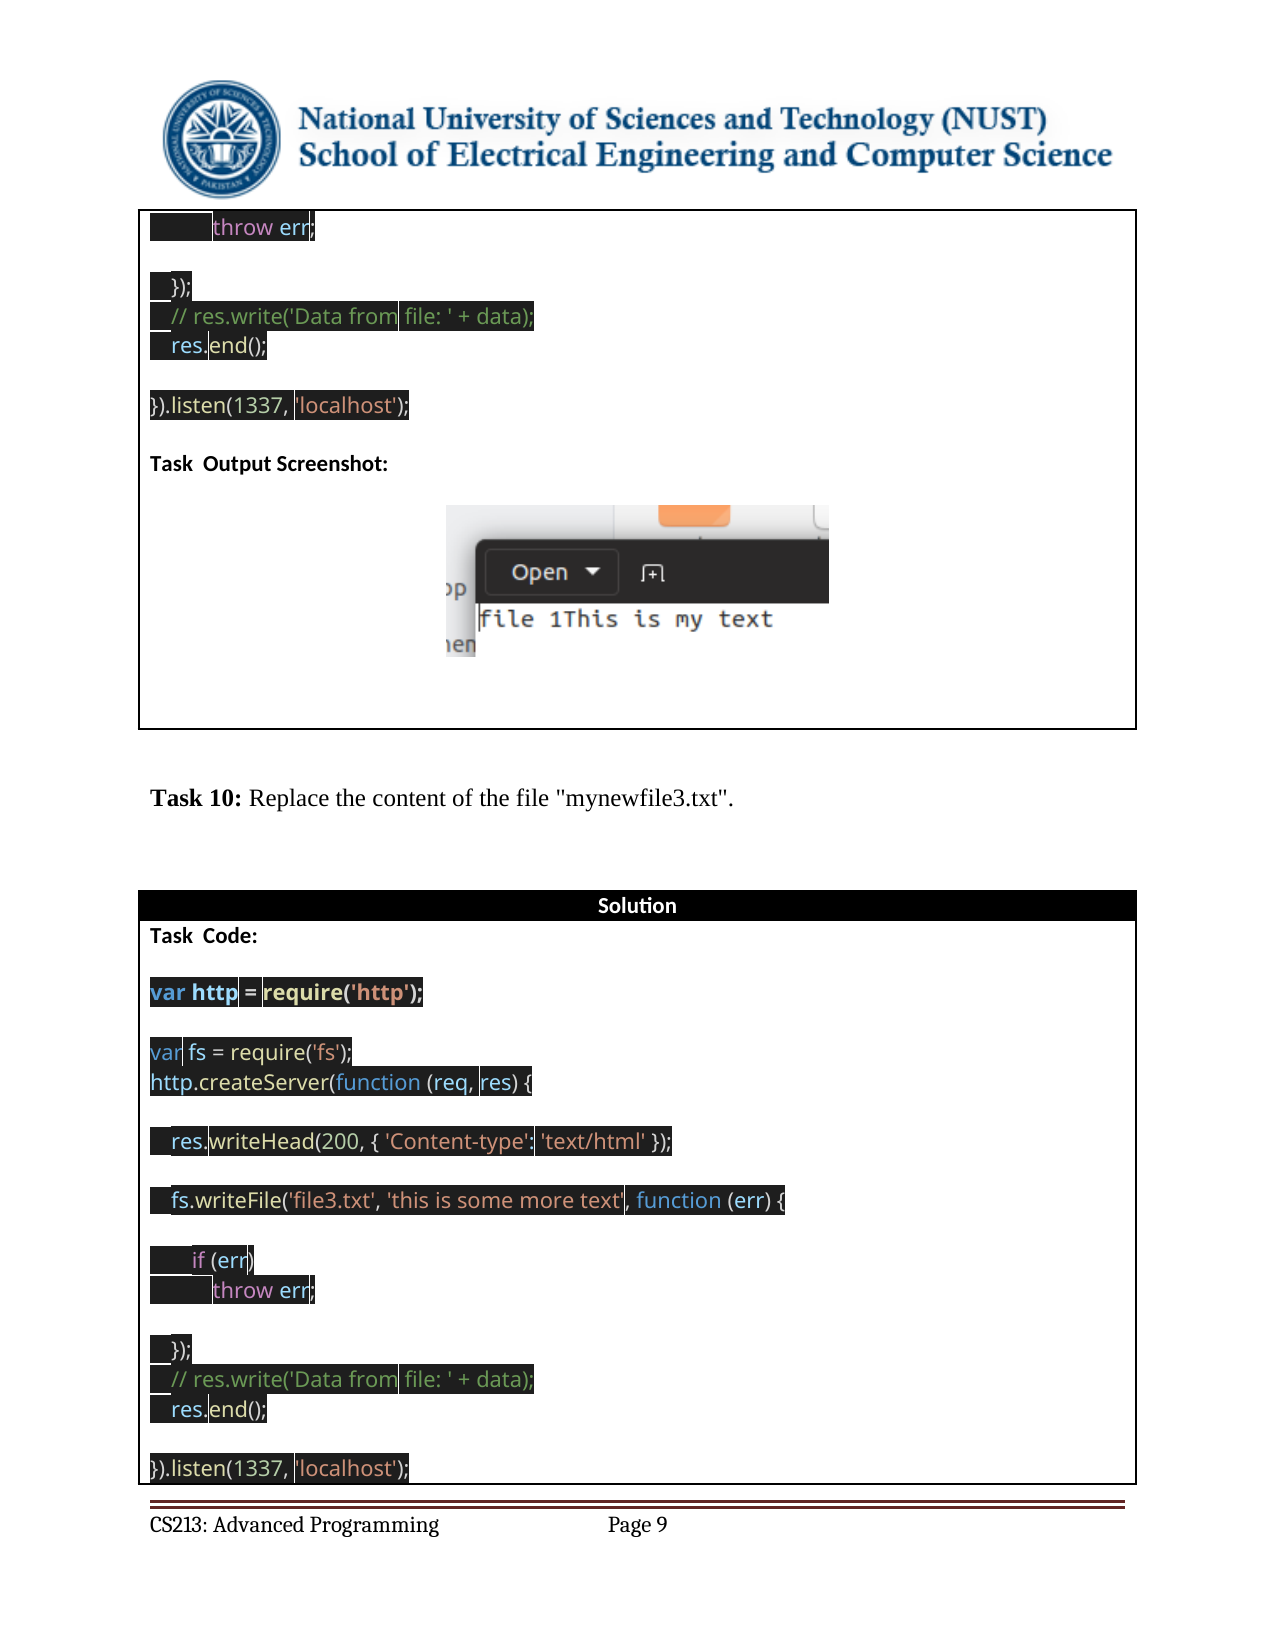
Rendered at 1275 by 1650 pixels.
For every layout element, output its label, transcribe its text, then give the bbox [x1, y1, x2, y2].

table_header Solution [139, 891, 1136, 919]
table_cell throw err; }); // res.write('Data from file: ' + data); res.end(); }).listen(1337, 'localhost'); Task Output Screenshot: [140, 211, 1135, 728]
text Task 10: Replace the content of the file "mynewfile3.txt". [150, 783, 1125, 812]
table_cell Task Code: var http = require('http'); var fs = require('fs'); http.createServer(function (req, res) { res.writeHead(200, { 'Content-type': 'text/html' }); fs.writeFile('file3.txt', 'this is some more text', function (err) { if (err) throw err; }); // res.write('Data from file: ' + data); res.end(); }).listen(1337, 'localhost'); [140, 921, 1135, 1483]
